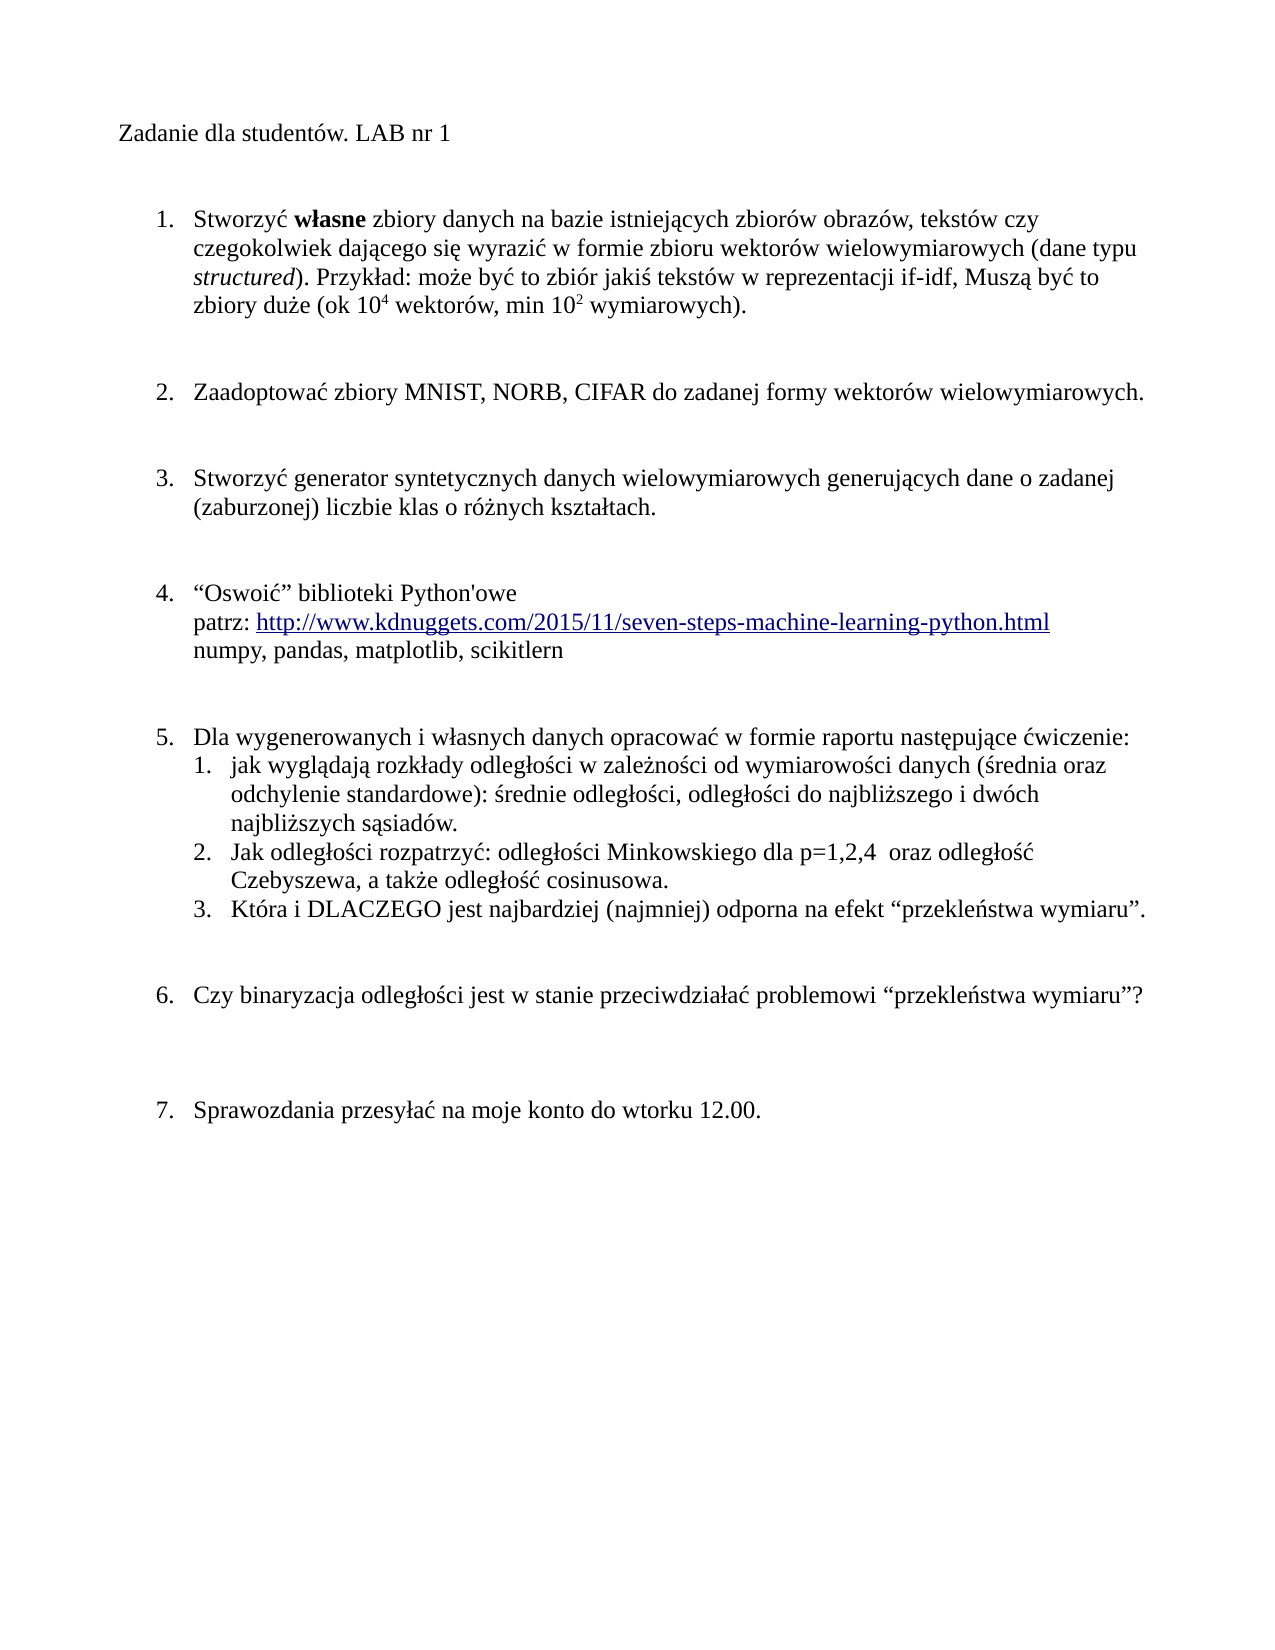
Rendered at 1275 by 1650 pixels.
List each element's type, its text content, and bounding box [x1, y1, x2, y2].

list Stworzyć własne zbiory danych na bazie istniejących zbiorów obrazów, tekstów czy czegokolwiek dającego się wyrazić w formie zbioru wektorów wielowymiarowych (dane typu structured). Przykład: może być to zbiór jakiś tekstów w reprezentacji if-idf, Muszą być to zbiory duże (ok 104 wektorów, min 102 wymiarowych). [156, 204, 1157, 319]
list jak wyglądają rozkłady odległości w zależności od wymiarowości danych (średnia oraz odchylenie standardowe): średnie odległości, odległości do najbliższego i dwóch najbliższych sąsiadów. [193, 751, 1157, 837]
list Stworzyć generator syntetycznych danych wielowymiarowych generujących dane o zadanej (zaburzonej) liczbie klas o różnych kształtach. [156, 463, 1157, 521]
list Która i DLACZEGO jest najbardziej (najmniej) odporna na efekt “przekleństwa wymiaru”. [193, 894, 1157, 923]
list patrz: http://www.kdnuggets.com/2015/11/seven-steps-machine-learning-python.html [156, 607, 1157, 636]
text Zadanie dla studentów. LAB nr 1 [118, 118, 1157, 147]
list Czy binaryzacja odległości jest w stanie przeciwdziałać problemowi “przekleństwa wymiaru”? [156, 981, 1157, 1009]
list numpy, pandas, matplotlib, scikitlern [156, 636, 1157, 664]
list Sprawozdania przesyłać na moje konto do wtorku 12.00. [156, 1096, 1157, 1124]
list Dla wygenerowanych i własnych danych opracować w formie raportu następujące ćwiczenie: [156, 722, 1157, 751]
list Zaadoptować zbiory MNIST, NORB, CIFAR do zadanej formy wektorów wielowymiarowych. [156, 377, 1157, 406]
list “Oswoić” biblioteki Python'owe [156, 578, 1157, 607]
list Jak odległości rozpatrzyć: odległości Minkowskiego dla p=1,2,4 oraz odległość Czebyszewa, a także odległość cosinusowa. [193, 837, 1157, 894]
